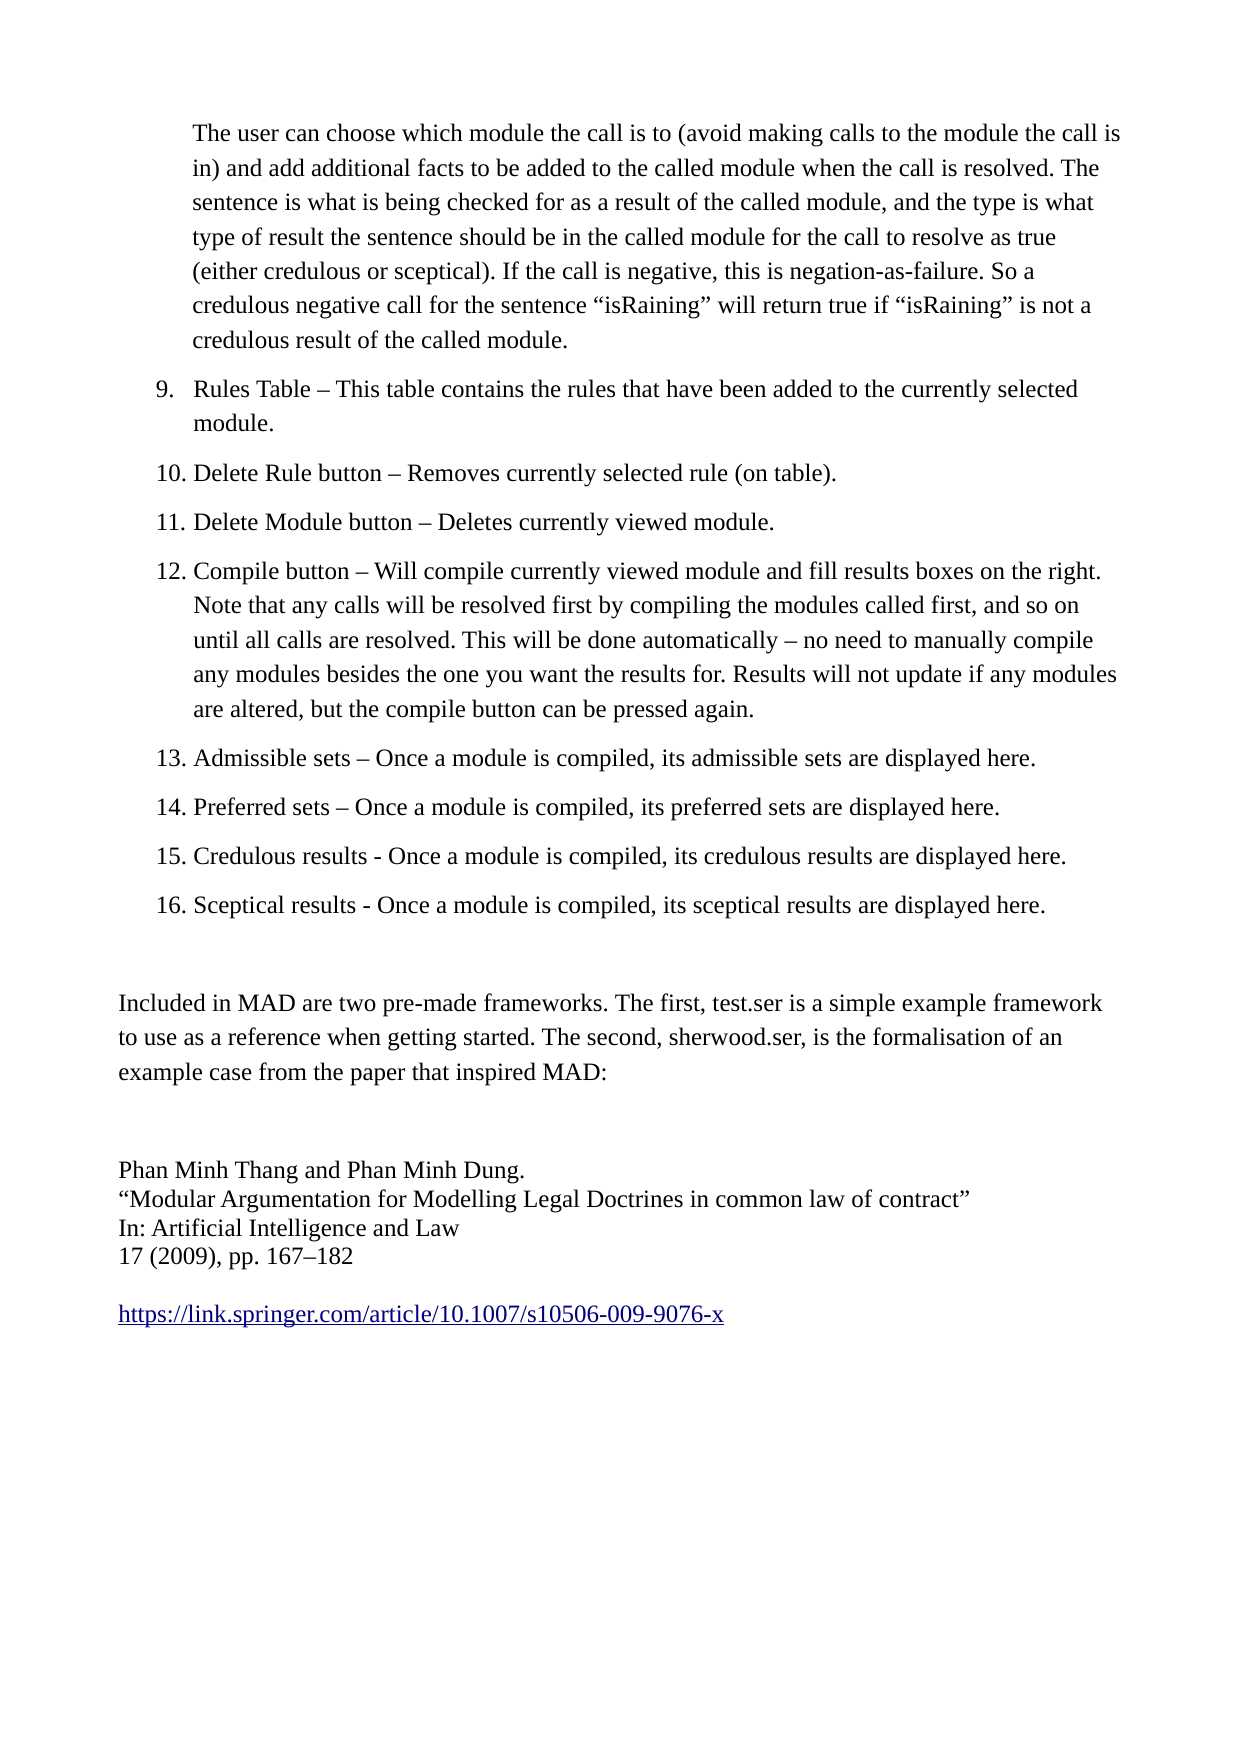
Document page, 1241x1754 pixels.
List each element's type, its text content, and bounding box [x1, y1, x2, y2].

list Sceptical results - Once a module is compiled, its sceptical results are displayed here. [156, 890, 1122, 919]
text In: Artificial Intelligence and Law [118, 1213, 1122, 1241]
list Preferred sets – Once a module is compiled, its preferred sets are displayed here. [156, 792, 1122, 821]
list Delete Module button – Deletes currently viewed module. [156, 507, 1122, 535]
text Phan Minh Thang and Phan Minh Dung. [118, 1155, 1122, 1184]
text 17 (2009), pp. 167–182 [118, 1241, 1122, 1270]
text The user can choose which module the call is to (avoid making calls to the module the call is in) and add additional facts to be added to the called module when the call is resolved. The sentence is what is being checked for as a result of the called module, and the type is what type of result the sentence should be in the called module for the call to resolve as true (either credulous or sceptical). If the call is negative, this is negation-as-failure. So a credulous negative call for the sentence “isRaining” will return true if “isRaining” is not a credulous result of the called module. [118, 118, 1122, 354]
text Included in MAD are two pre-made frameworks. The first, test.ser is a simple example framework to use as a reference when getting started. The second, sherwood.ser, is the formalisation of an example case from the paper that inspired MAD: [118, 988, 1122, 1086]
list Admissible sets – Once a module is compiled, its admissible sets are displayed here. [156, 743, 1122, 771]
list Delete Rule button – Removes currently selected rule (on table). [156, 458, 1122, 486]
list Credulous results - Once a module is compiled, its credulous results are displayed here. [156, 841, 1122, 869]
text “Modular Argumentation for Modelling Legal Doctrines in common law of contract” [118, 1184, 1122, 1213]
text https://link.springer.com/article/10.1007/s10506-009-9076-x [118, 1299, 1122, 1328]
list Rules Table – This table contains the rules that have been added to the currently selected module. [156, 374, 1122, 437]
list Compile button – Will compile currently viewed module and fill results boxes on the right. Note that any calls will be resolved first by compiling the modules called first, and so on until all calls are resolved. This will be done automatically – no need to manually compile any modules besides the one you want the results for. Results will not update if any modules are altered, but the compile button can be pressed again. [156, 556, 1122, 722]
